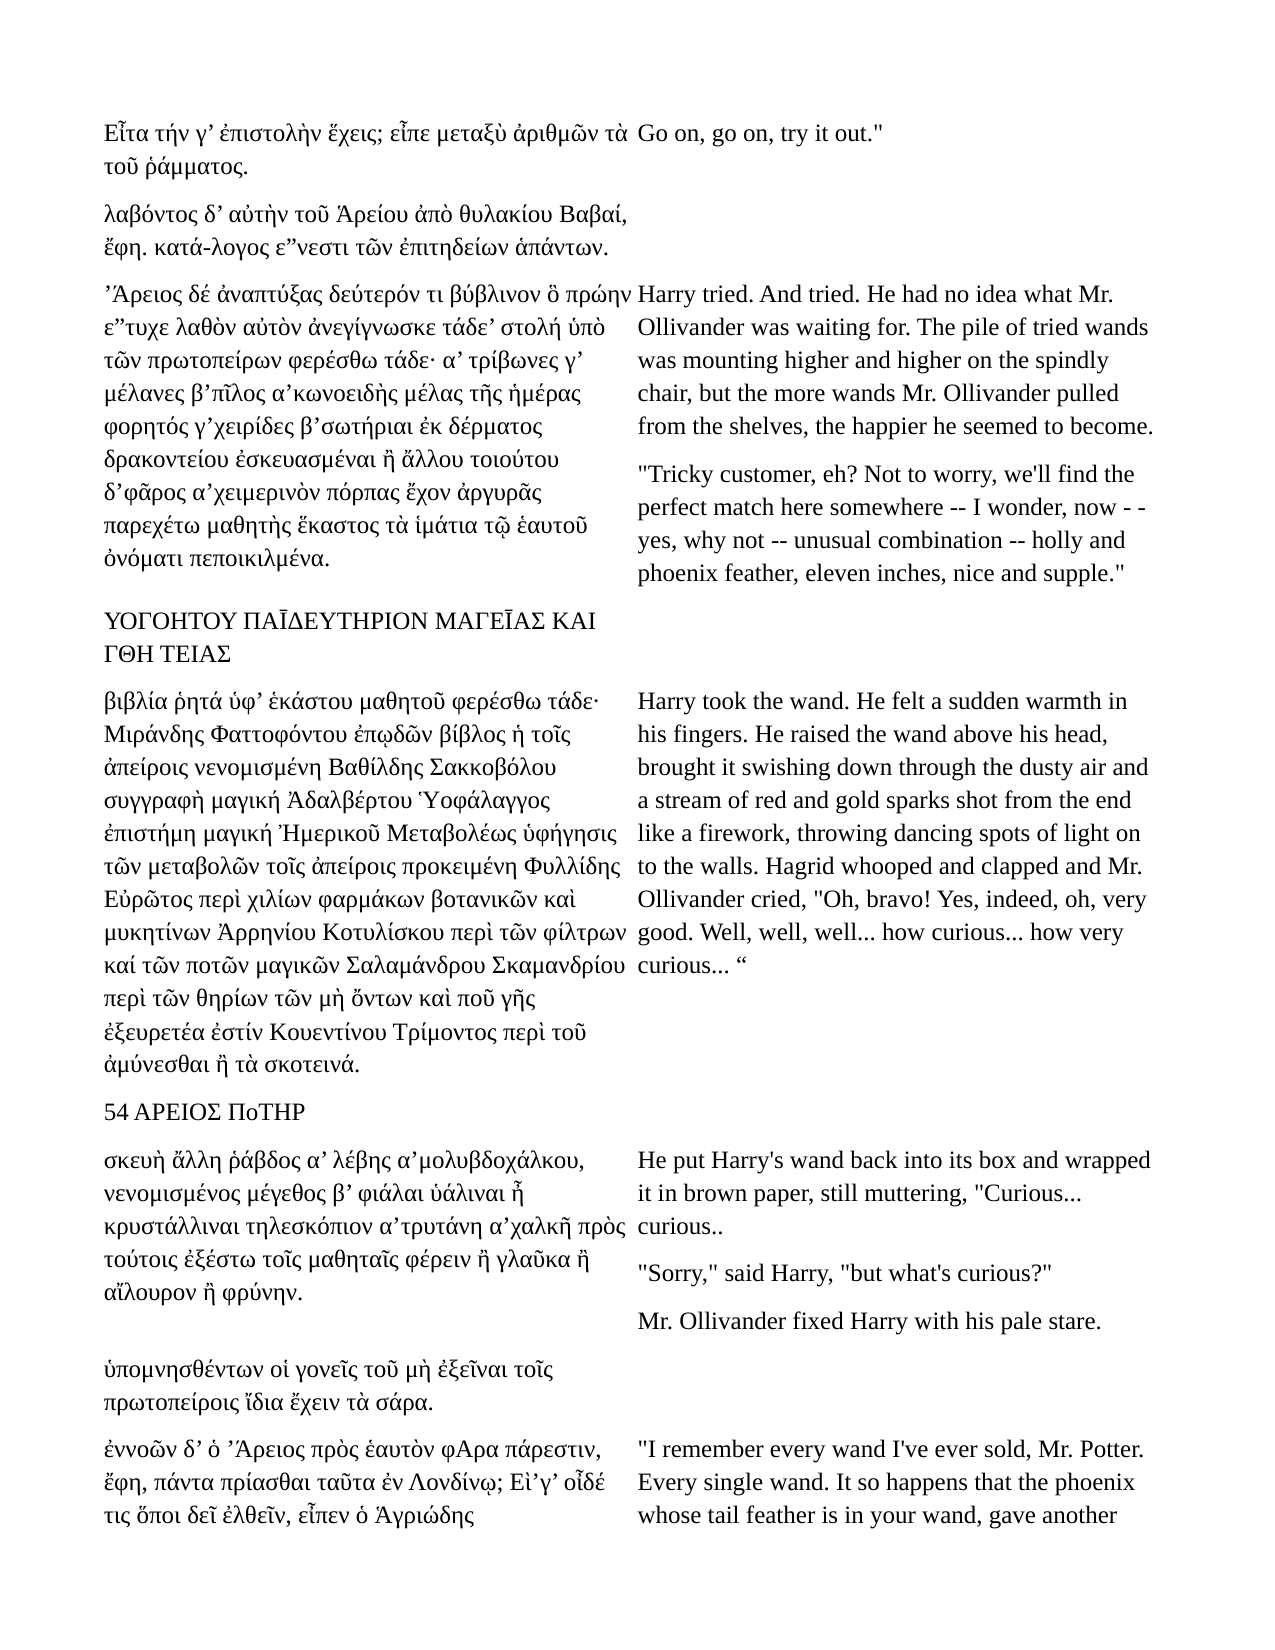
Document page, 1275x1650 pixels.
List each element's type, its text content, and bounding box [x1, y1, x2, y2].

table_cell λαβόντος δ’ αὐτὴν τοῦ Ἁρείου ἀπὸ θυλακίου Βαβαί, ἔφη. κατά-λογος ε”νεστι τῶν ἐπιτηδείων ἁπάντων. [104, 199, 637, 279]
table_cell σκευὴ ἄλλη ῥάβδος α’ λέβης α’μολυβδοχάλκου, νενομισμένος μέγεθος β’ φιάλαι ὑάλιναι ἦ κρυστάλλιναι τηλεσκόπιον α’τρυτάνη α’χαλκῆ πρὸς τούτοις ἐξέστω τοῖς μαθηταῖς φέρειν ἢ γλαῦκα ἢ αἴλουρον ἢ φρύνην. [104, 1145, 637, 1354]
table_cell [638, 1354, 1162, 1434]
table_cell "I remember every wand I've ever sold, Mr. Potter. Every single wand. It so happens that the phoenix whose tail feather is in your wand, gave another [638, 1434, 1162, 1529]
table_cell ἐννοῶν δ’ ὁ ’Άρειος πρὸς ἑαυτὸν φΑρα πάρεστιν, ἔφη, πάντα πρίασθαι ταῦτα ἐν Λονδίνῳ; Εὶ’γ’ οἶδέ τις ὅποι δεῖ ἐλθεῖν, εἶπεν ὁ Ἁγριώδης [104, 1434, 637, 1529]
table_cell Harry tried. And tried. He had no idea what Mr. Ollivander was waiting for. The pile of tried wands was mounting higher and higher on the spindly chair, but the more wands Mr. Ollivander pulled from the shelves, the happier he seemed to become. "Tricky customer, eh? Not to worry, we'll find the perfect match here somewhere -- I wonder, now - - yes, why not -- unusual combination -- holly and phoenix feather, eleven inches, nice and supple." [638, 279, 1162, 606]
table_cell βιβλία ῥητά ὑφ’ ἑκάστου μαθητοῦ φερέσθω τάδε· Μιράνδης Φαττοφόντου ἐπῳδῶν βίβλος ἡ τοῖς ἀπείροις νενομισμένη Βαθίλδης Σακκοβόλου συγγραφὴ μαγική Ἀδαλβέρτου Ὑοφάλαγγος ἐπιστήμη μαγική Ἠμερικοῦ Μεταβολέως ὑφήγησις τῶν μεταβολῶν τοῖς ἀπείροις προκειμένη Φυλλίδης Εὐρῶτος περὶ χιλίων φαρμάκων βοτανικῶν καὶ μυκητίνων Ἀρρηνίου Κοτυλίσκου περὶ τῶν φίλτρων καί τῶν ποτῶν μαγικῶν Σαλαμάνδρου Σκαμανδρίου περὶ τῶν θηρίων τῶν μὴ ὄντων καὶ ποῦ γῆς ἐξευρετέα ἐστίν Κουεντίνου Τρίμοντος περὶ τοῦ ἀμύνεσθαι ἢ τὰ σκοτεινά. [104, 686, 637, 1097]
table_cell ’Άρειος δέ ἀναπτύξας δεύτερόν τι βύβλινον ὃ πρώην ε”τυχε λαθὸν αὐτὸν ἀνεγίγνωσκε τάδε’ στολή ὑπὸ τῶν πρωτοπείρων φερέσθω τάδε· α’ τρίβωνες γ’ μέλανες β’πῖλος α’κωνοειδὴς μέλας τῆς ἡμέρας φορητός γ’χειρίδες β’σωτήριαι ἐκ δέρματος δρακοντείου ἐσκευασμέναι ἢ ἄλλου τοιούτου δ’φᾶρος α’χειμερινὸν πόρπας ἔχον ἀργυρᾶς παρεχέτω μαθητὴς ἕκαστος τὰ ἱμάτια τῷ ἑαυτοῦ ὀνόματι πεποικιλμένα. [104, 279, 637, 606]
table_cell 54 ΑΡΕΙΟΣ ΠοΤΗΡ [104, 1097, 637, 1145]
table_cell ΥΟΓΟΗΤΟΥ ΠΑῙΔΕΥΤΗΡΙΟΝ ΜΑΓΕῙΑΣ ΚΑΙ ΓΘΗ ΤΕΙΑΣ [104, 606, 637, 686]
table_cell Harry took the wand. He felt a sudden warmth in his fingers. He raised the wand above his head, brought it swishing down through the dusty air and a stream of red and gold sparks shot from the end like a firework, throwing dancing spots of light on to the walls. Hagrid whooped and clapped and Mr. Ollivander cried, "Oh, bravo! Yes, indeed, oh, very good. Well, well, well... how curious... how very curious... “ [638, 686, 1162, 1097]
table_cell Go on, go on, try it out." [638, 118, 1162, 199]
table_cell [638, 606, 1162, 686]
table_cell ὑπομνησθέντων οἱ γονεῖς τοῦ μὴ ἐξεῖναι τοῖς πρωτοπείροις ἴδια ἔχειν τὰ σάρα. [104, 1354, 637, 1434]
table_cell Εἶτα τήν γ’ ἐπιστολὴν ἕχεις; εἶπε μεταξὺ ἀριθμῶν τὰ τοῦ ῥάμματος. [104, 118, 637, 199]
table_cell He put Harry's wand back into its box and wrapped it in brown paper, still muttering, "Curious... curious.. "Sorry," said Harry, "but what's curious?" Mr. Ollivander fixed Harry with his pale stare. [638, 1145, 1162, 1354]
table_cell [638, 1097, 1162, 1145]
table_cell [638, 199, 1162, 279]
